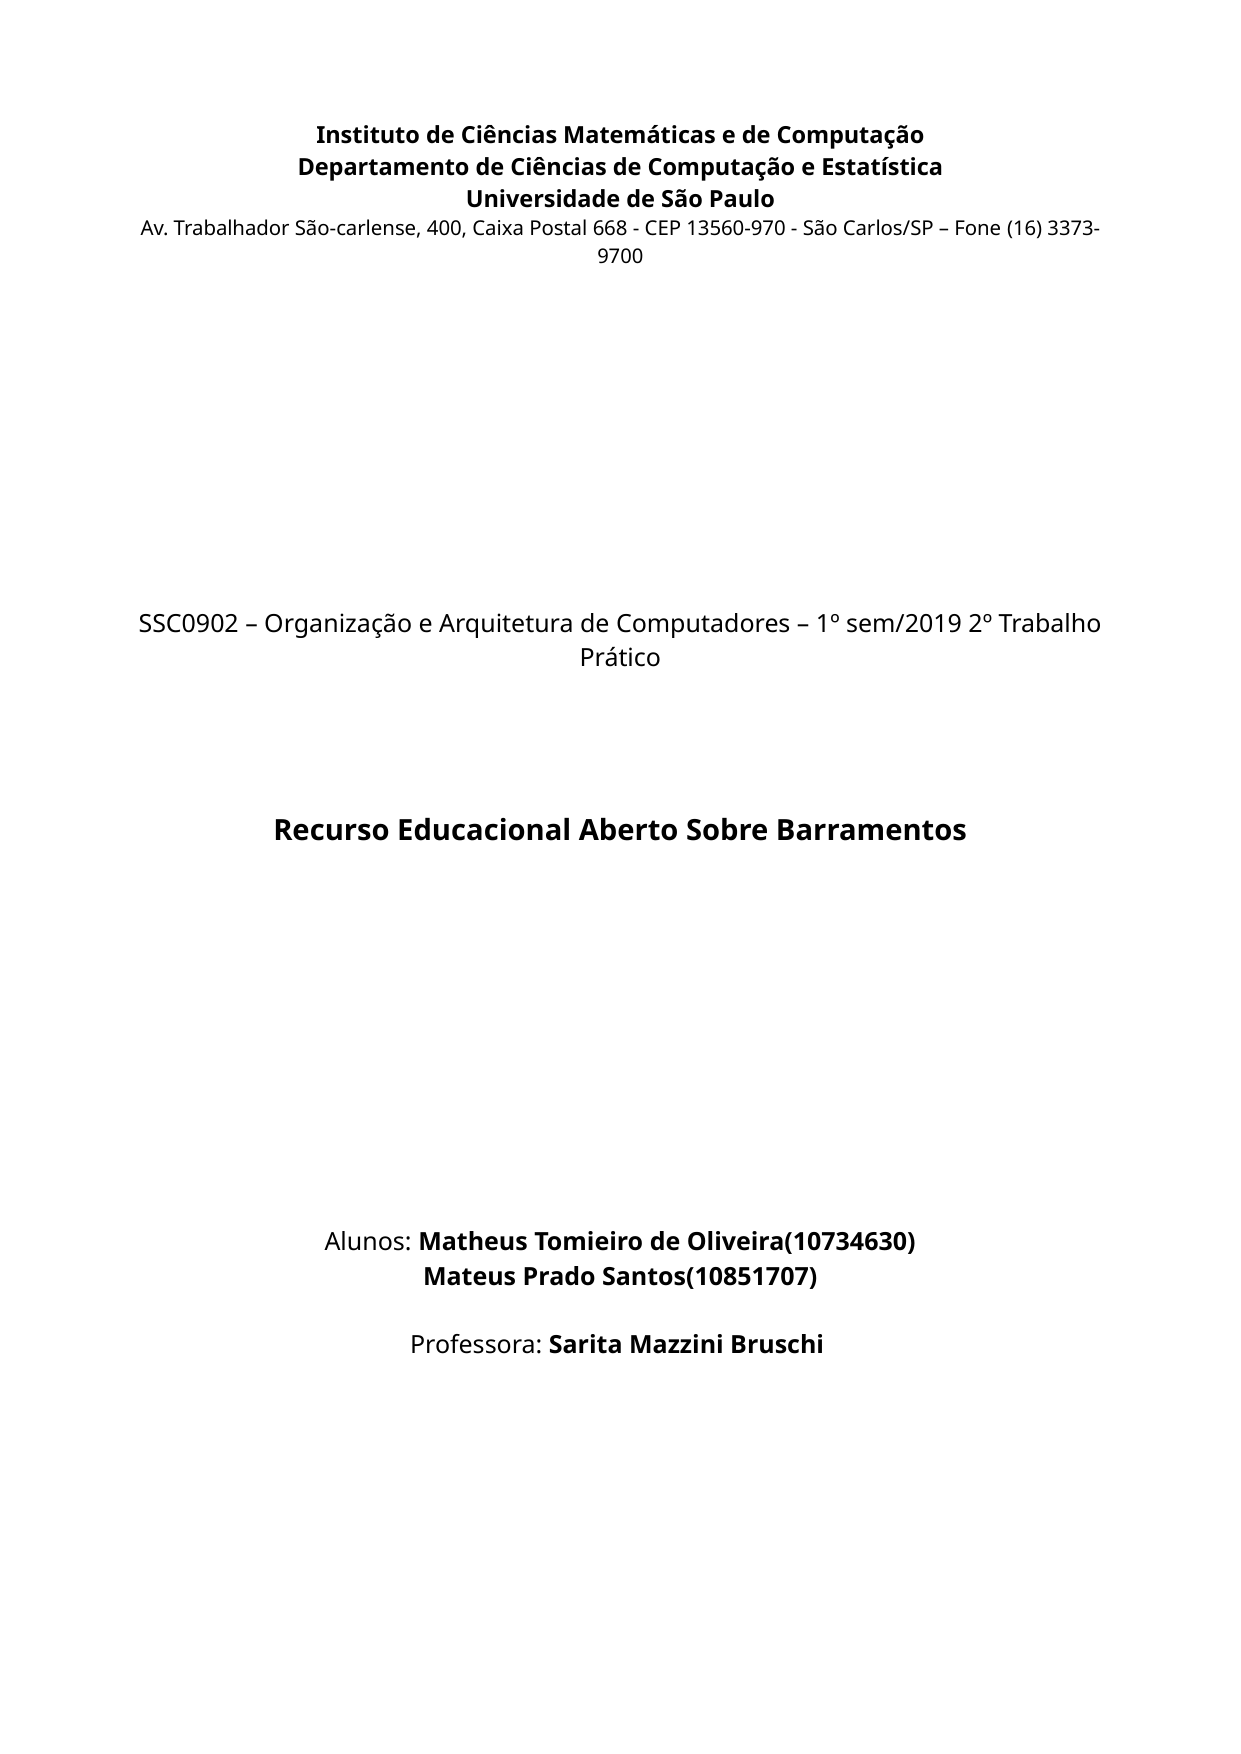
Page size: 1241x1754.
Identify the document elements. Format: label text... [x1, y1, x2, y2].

text Mateus Prado Santos(10851707) [118, 1258, 1122, 1292]
text Professora: Sarita Mazzini Bruschi [118, 1326, 1122, 1360]
text Recurso Educacional Aberto Sobre Barramentos [118, 810, 1122, 849]
text Alunos: Matheus Tomieiro de Oliveira(10734630) [118, 1224, 1122, 1258]
text SSC0902 – Organização e Arquitetura de Computadores – 1º sem/2019 2º Trabalho Prático [118, 605, 1122, 673]
